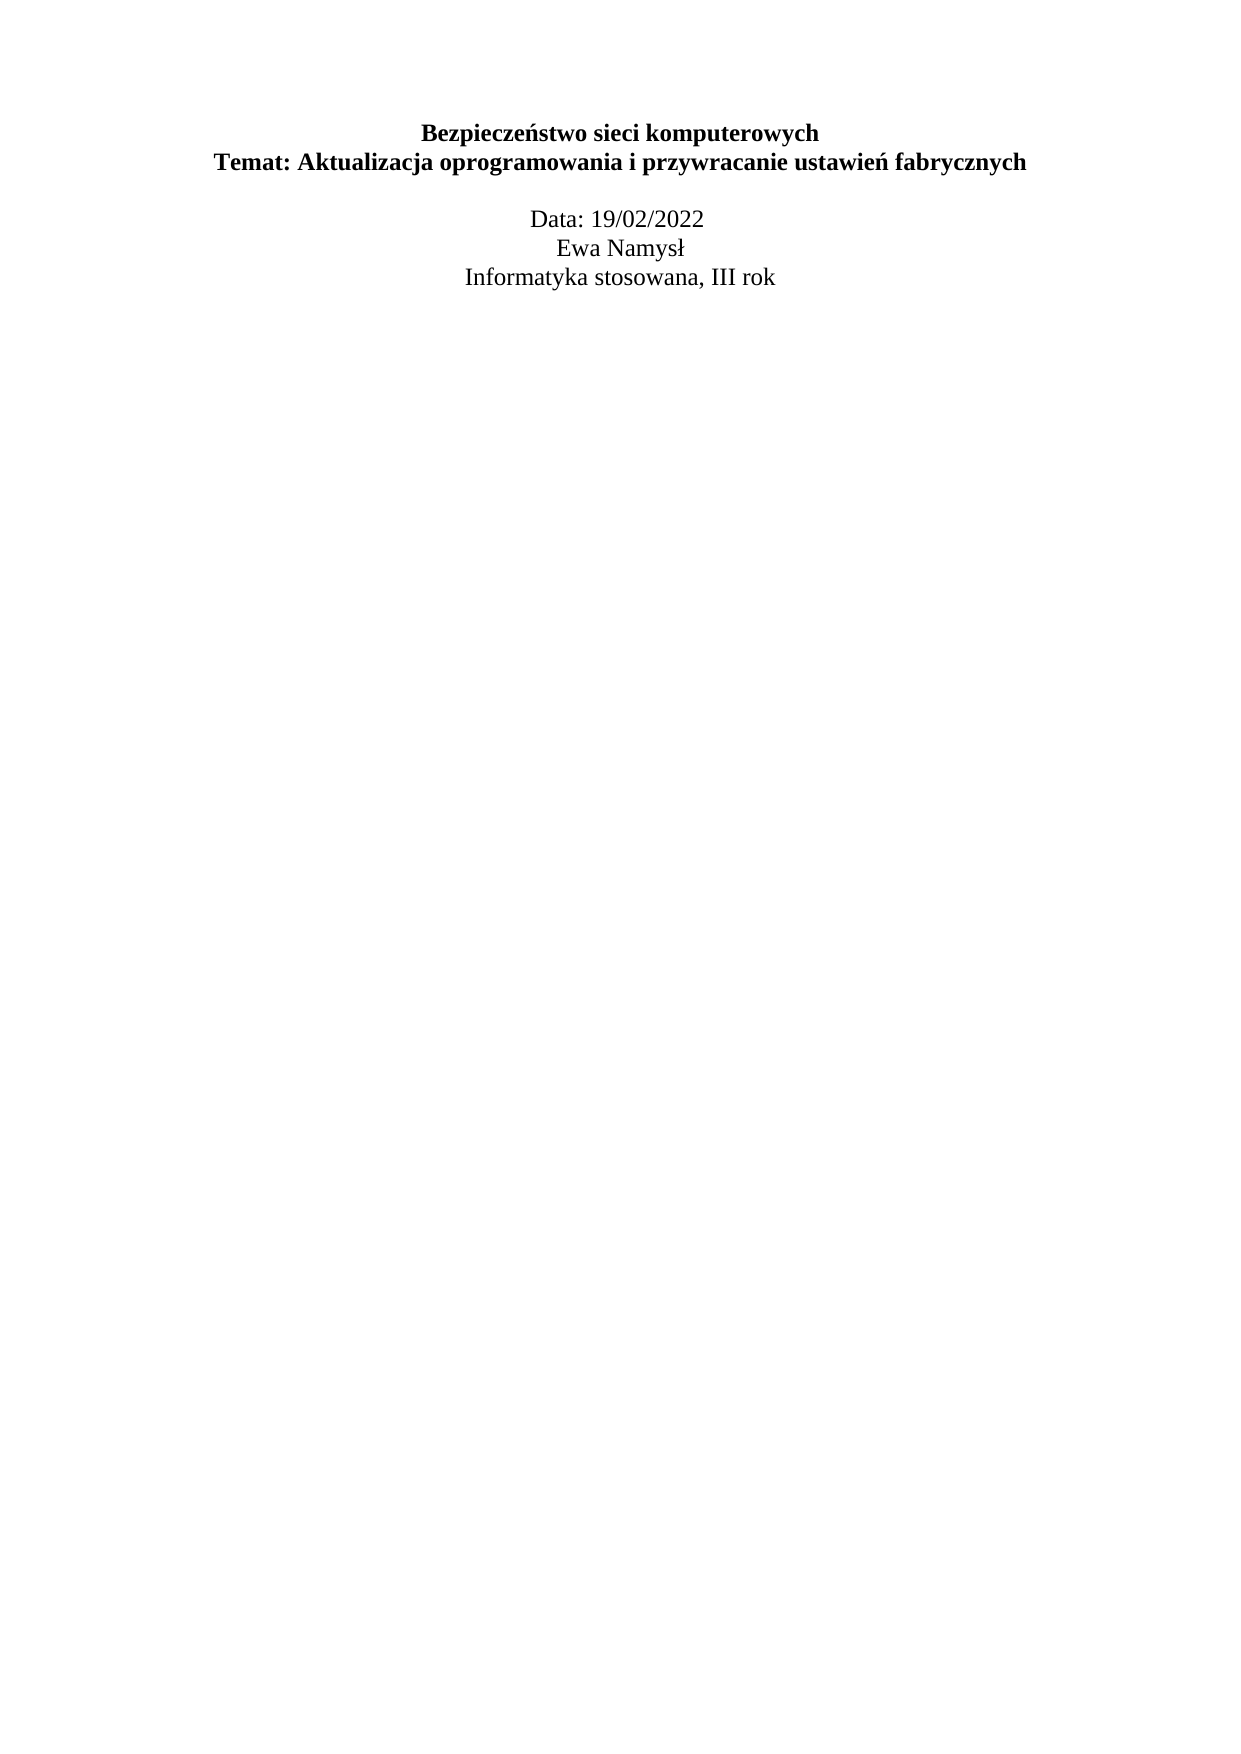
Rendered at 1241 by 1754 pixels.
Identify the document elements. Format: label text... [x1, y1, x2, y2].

text Informatyka stosowana, III rok [118, 262, 1122, 291]
text Bezpieczeństwo sieci komputerowych [118, 118, 1122, 147]
text Temat: Aktualizacja oprogramowania i przywracanie ustawień fabrycznych [118, 147, 1122, 176]
text Ewa Namysł [118, 233, 1122, 262]
text Data: 19/02/2022 [118, 204, 1122, 233]
